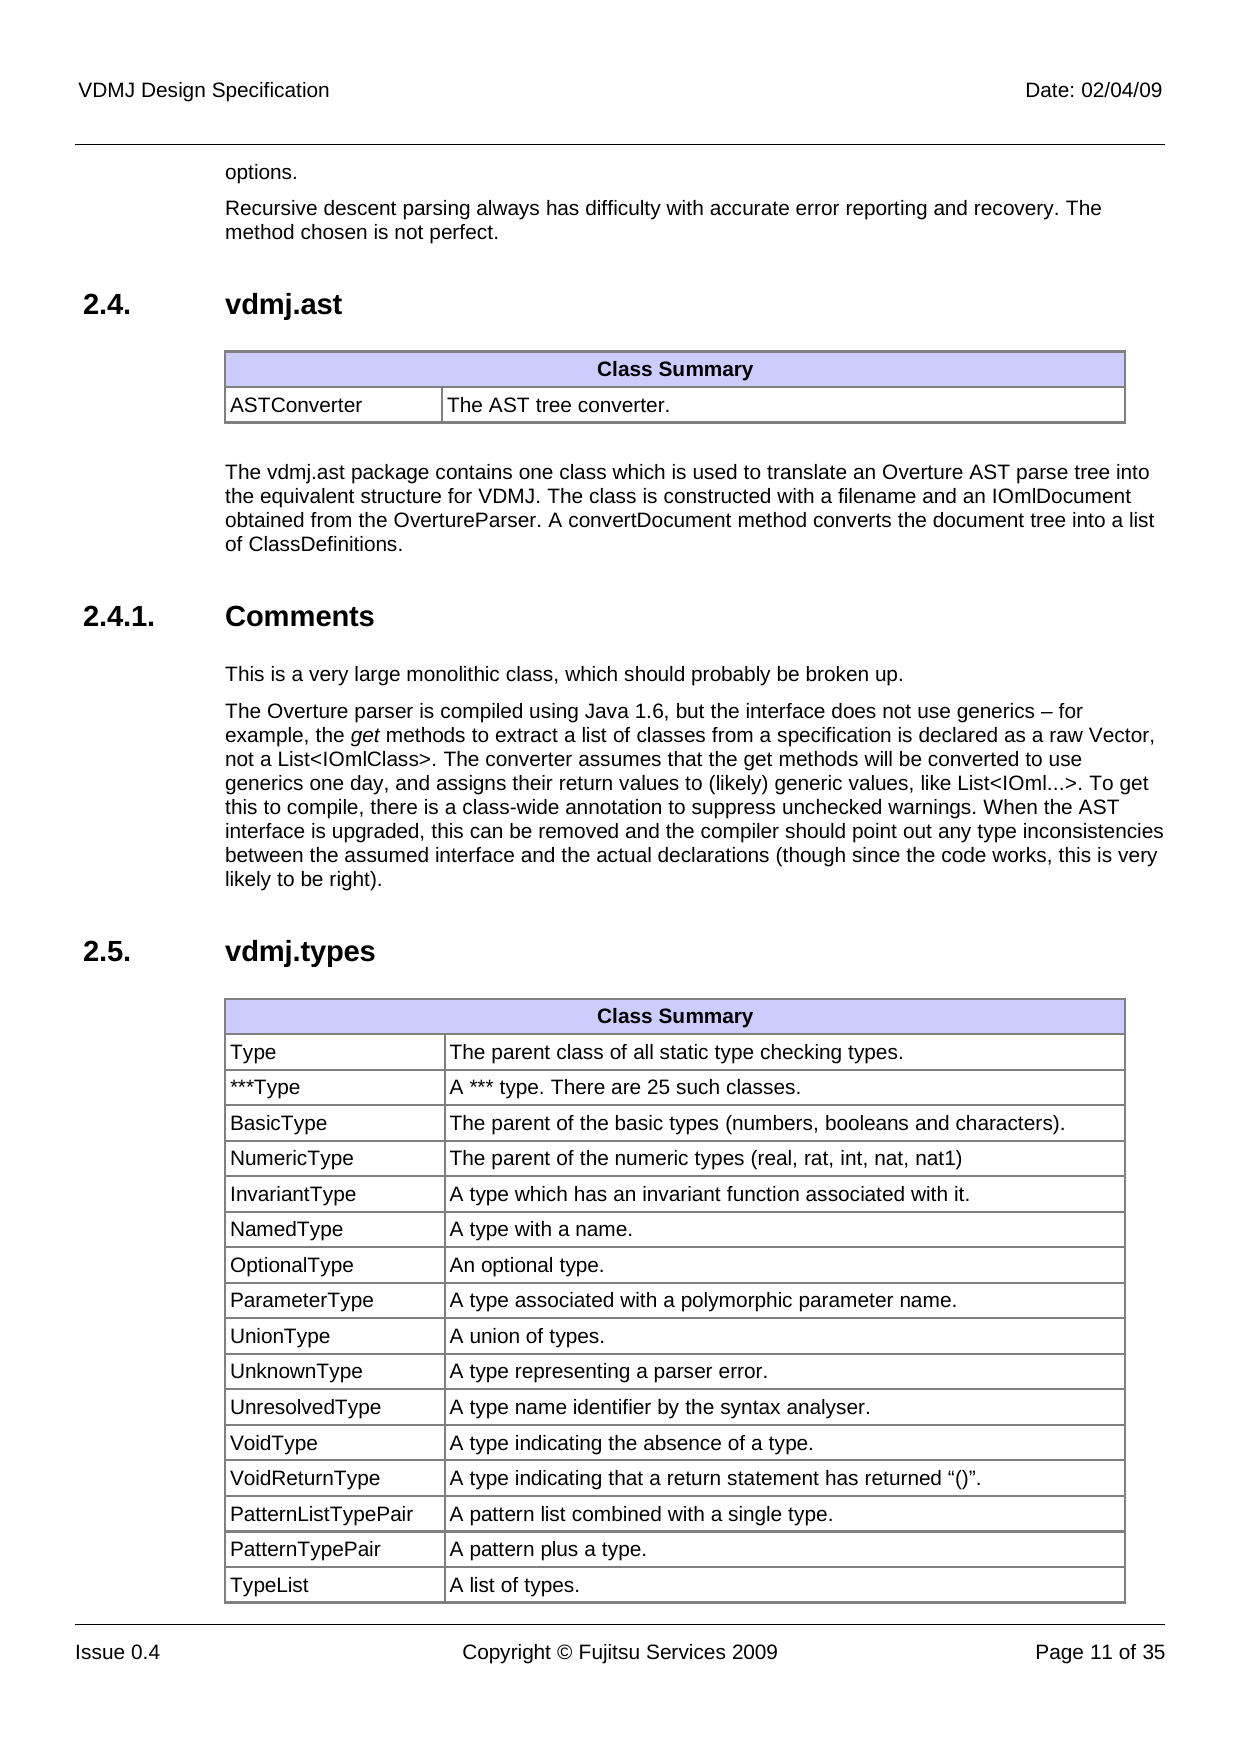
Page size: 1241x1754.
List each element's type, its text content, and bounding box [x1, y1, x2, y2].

table_cell UnknownType [226, 1355, 444, 1388]
table_cell NumericType [226, 1142, 444, 1175]
table_cell A union of types. [446, 1319, 1124, 1353]
table_cell ASTConverter [226, 388, 441, 421]
table_cell A type indicating that a return statement has returned “()”. [446, 1461, 1124, 1495]
text The vdmj.ast package contains one class which is used to translate an Overture AST parse tree into the equivalent structure for VDMJ. The class is constructed with a filename and an IOmlDocument obtained from the OvertureParser. A convertDocument method converts the document tree into a list of ClassDefinitions. [225, 460, 1165, 556]
table_cell A type which has an invariant function associated with it. [446, 1177, 1124, 1211]
table_cell A *** type. There are 25 such classes. [446, 1071, 1124, 1104]
table_cell UnresolvedType [226, 1390, 444, 1424]
table_cell A type associated with a polymorphic parameter name. [446, 1284, 1124, 1317]
table_cell An optional type. [446, 1248, 1124, 1282]
table_cell The parent of the basic types (numbers, booleans and characters). [446, 1106, 1124, 1139]
table_header Class Summary [226, 353, 1124, 386]
table_cell A type name identifier by the syntax analyser. [446, 1390, 1124, 1424]
table_cell VoidReturnType [226, 1461, 444, 1495]
text Recursive descent parsing always has difficulty with accurate error reporting and recovery. The method chosen is not perfect. [225, 196, 1165, 244]
table_cell UnionType [226, 1319, 444, 1353]
table_cell VoidType [226, 1426, 444, 1459]
table_cell A type indicating the absence of a type. [446, 1426, 1124, 1459]
table_cell Type [226, 1035, 444, 1068]
table_cell InvariantType [226, 1177, 444, 1211]
table_cell The AST tree converter. [443, 388, 1124, 421]
table_cell A pattern list combined with a single type. [446, 1497, 1124, 1530]
table_cell OptionalType [226, 1248, 444, 1282]
table_cell The parent of the numeric types (real, rat, int, nat, nat1) [446, 1142, 1124, 1175]
table_cell TypeList [226, 1568, 444, 1601]
subtitle vdmj.ast [75, 287, 1165, 320]
table_cell A pattern plus a type. [446, 1533, 1124, 1566]
text This is a very large monolithic class, which should probably be broken up. [225, 662, 1165, 686]
text options. [225, 160, 1165, 184]
table_cell ParameterType [226, 1284, 444, 1317]
table_cell A list of types. [446, 1568, 1124, 1601]
table_cell PatternTypePair [226, 1533, 444, 1566]
table_cell PatternListTypePair [226, 1497, 444, 1530]
table_cell ***Type [226, 1071, 444, 1104]
table_cell A type representing a parser error. [446, 1355, 1124, 1388]
table_cell The parent class of all static type checking types. [446, 1035, 1124, 1068]
table_cell BasicType [226, 1106, 444, 1139]
text The Overture parser is compiled using Java 1.6, but the interface does not use generics – for example, the get methods to extract a list of classes from a specification is declared as a raw Vector, not a List<IOmlClass>. The converter assumes that the get methods will be converted to use generics one day, and assigns their return values to (likely) generic values, like List<IOml...>. To get this to compile, there is a class-wide annotation to suppress unchecked warnings. When the AST interface is upgraded, this can be removed and the compiler should point out any type inconsistencies between the assumed interface and the actual declarations (though since the code works, this is very likely to be right). [225, 699, 1165, 891]
subtitle vdmj.types [75, 934, 1165, 967]
table_cell NamedType [226, 1213, 444, 1246]
subtitle Comments [75, 599, 1165, 632]
table_header Class Summary [226, 1000, 1124, 1033]
table_cell A type with a name. [446, 1213, 1124, 1246]
